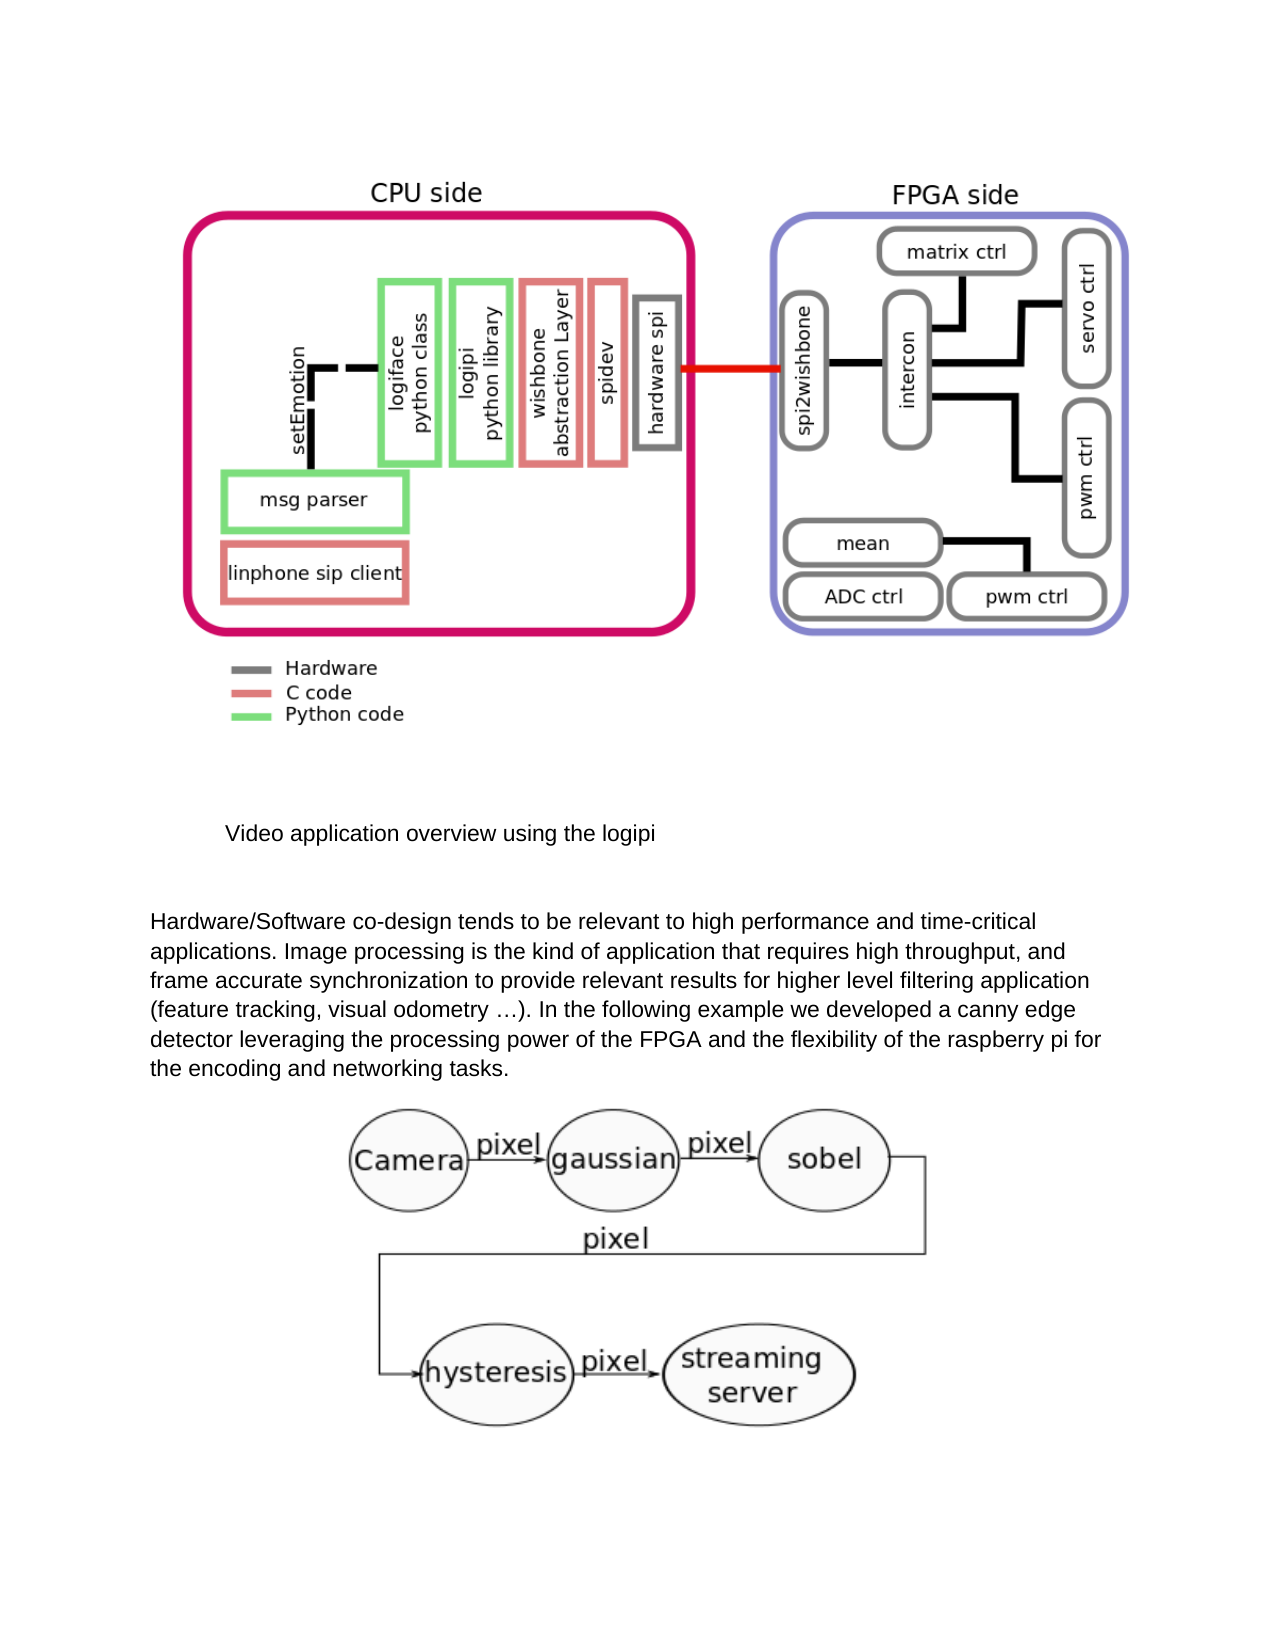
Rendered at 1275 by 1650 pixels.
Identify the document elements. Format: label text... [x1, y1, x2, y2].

picture [343, 1103, 933, 1434]
text Hardware/Software co-design tends to be relevant to high performance and time-critical applications. Image processing is the kind of application that requires high throughput, and frame accurate synchronization to provide relevant results for higher level filtering application (feature tracking, visual odometry …). In the following example we developed a canny edge detector leveraging the processing power of the FPGA and the flexibility of the raspberry pi for the encoding and networking tasks. [150, 909, 1125, 1081]
text Video application overview using the logipi [150, 821, 1125, 846]
picture [168, 168, 1144, 740]
